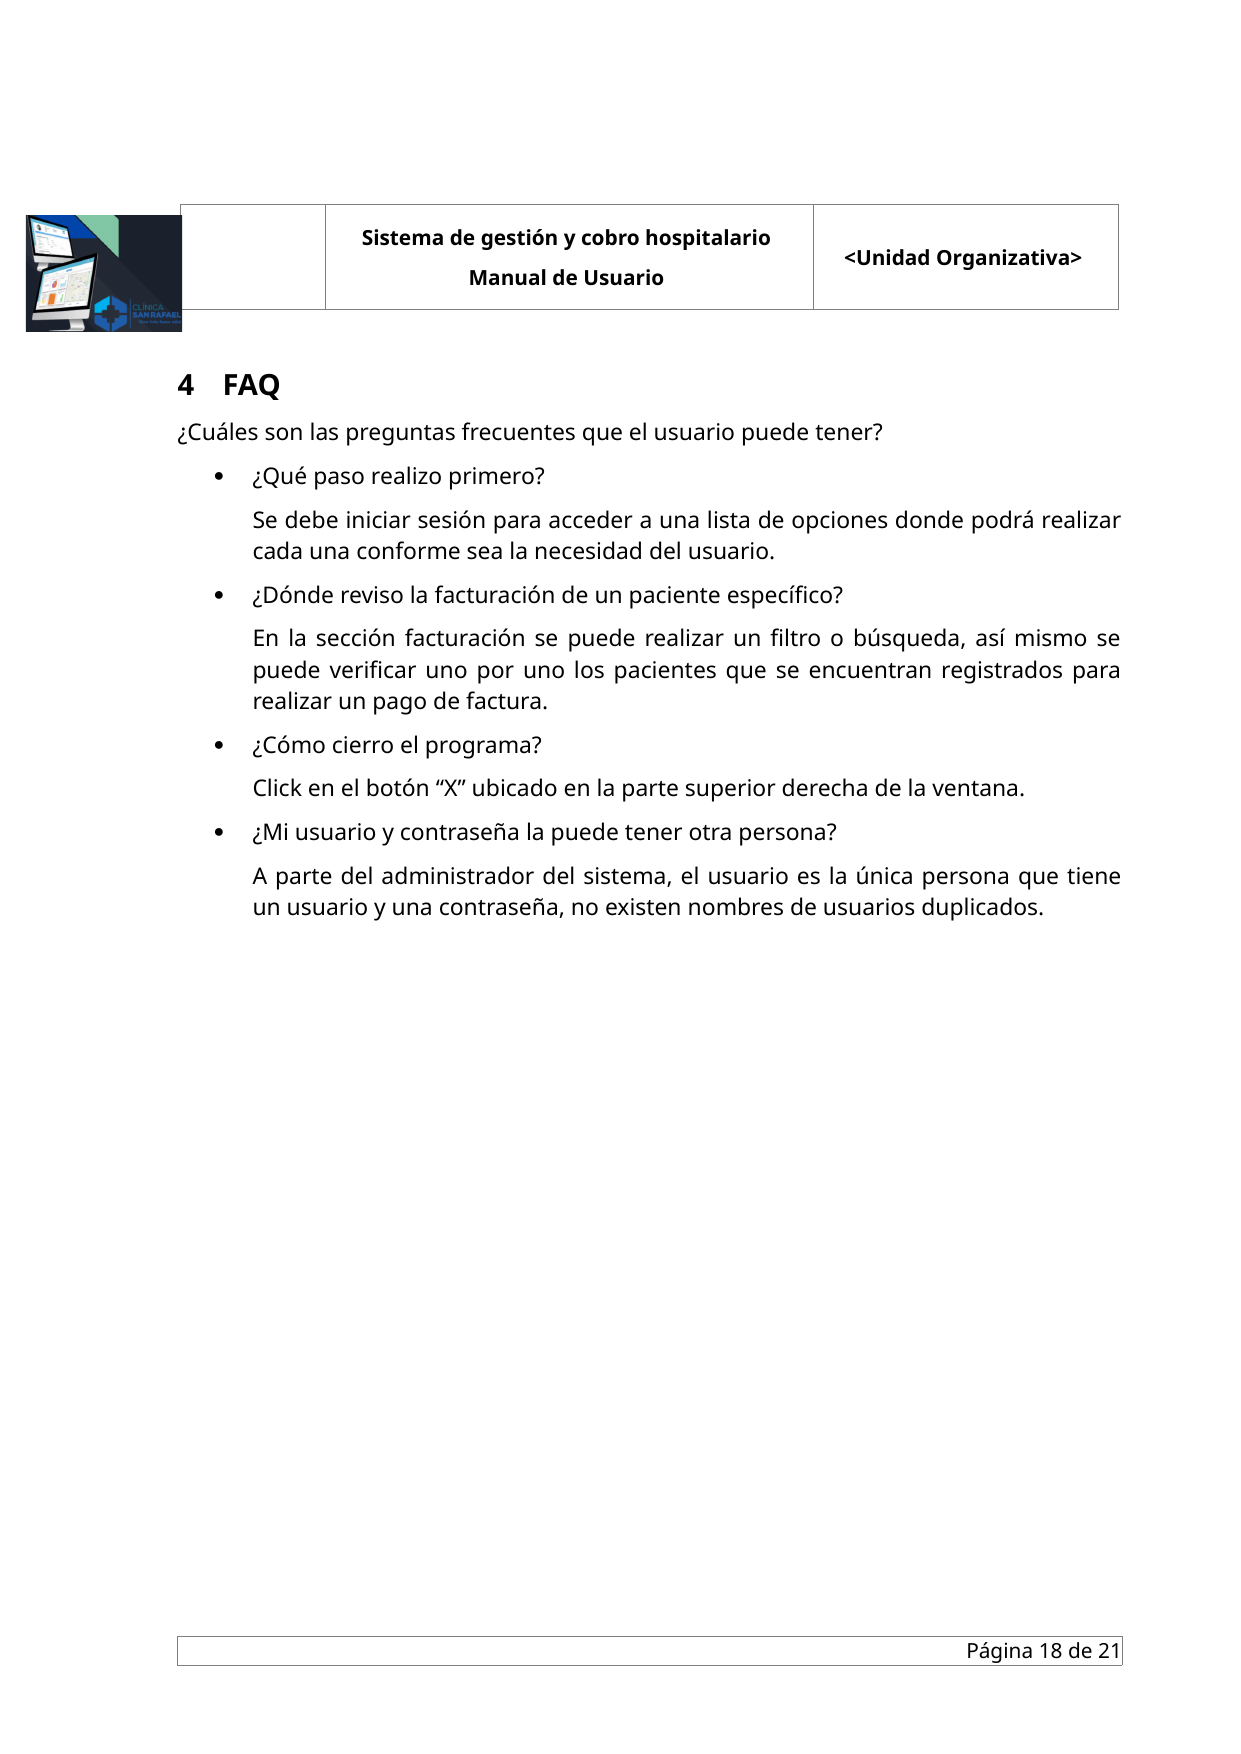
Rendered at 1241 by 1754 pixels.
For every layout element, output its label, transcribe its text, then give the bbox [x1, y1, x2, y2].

text Click en el botón “X” ubicado en la parte superior derecha de la ventana. [252, 772, 1122, 803]
list ¿Qué paso realizo primero? [215, 460, 1122, 491]
list ¿Dónde reviso la facturación de un paciente específico? [215, 578, 1122, 610]
subtitle FAQ [177, 364, 1122, 403]
list ¿Cómo cierro el programa? [215, 728, 1122, 760]
text ¿Cuáles son las preguntas frecuentes que el usuario puede tener? [177, 416, 1122, 447]
list ¿Mi usuario y contraseña la puede tener otra persona? [215, 816, 1122, 847]
text A parte del administrador del sistema, el usuario es la única persona que tiene un usuario y una contraseña, no existen nombres de usuarios duplicados. [252, 860, 1122, 922]
text En la sección facturación se puede realizar un filtro o búsqueda, así mismo se puede verificar uno por uno los pacientes que se encuentran registrados para realizar un pago de factura. [252, 622, 1122, 716]
text Se debe iniciar sesión para acceder a una lista de opciones donde podrá realizar cada una conforme sea la necesidad del usuario. [252, 503, 1122, 566]
